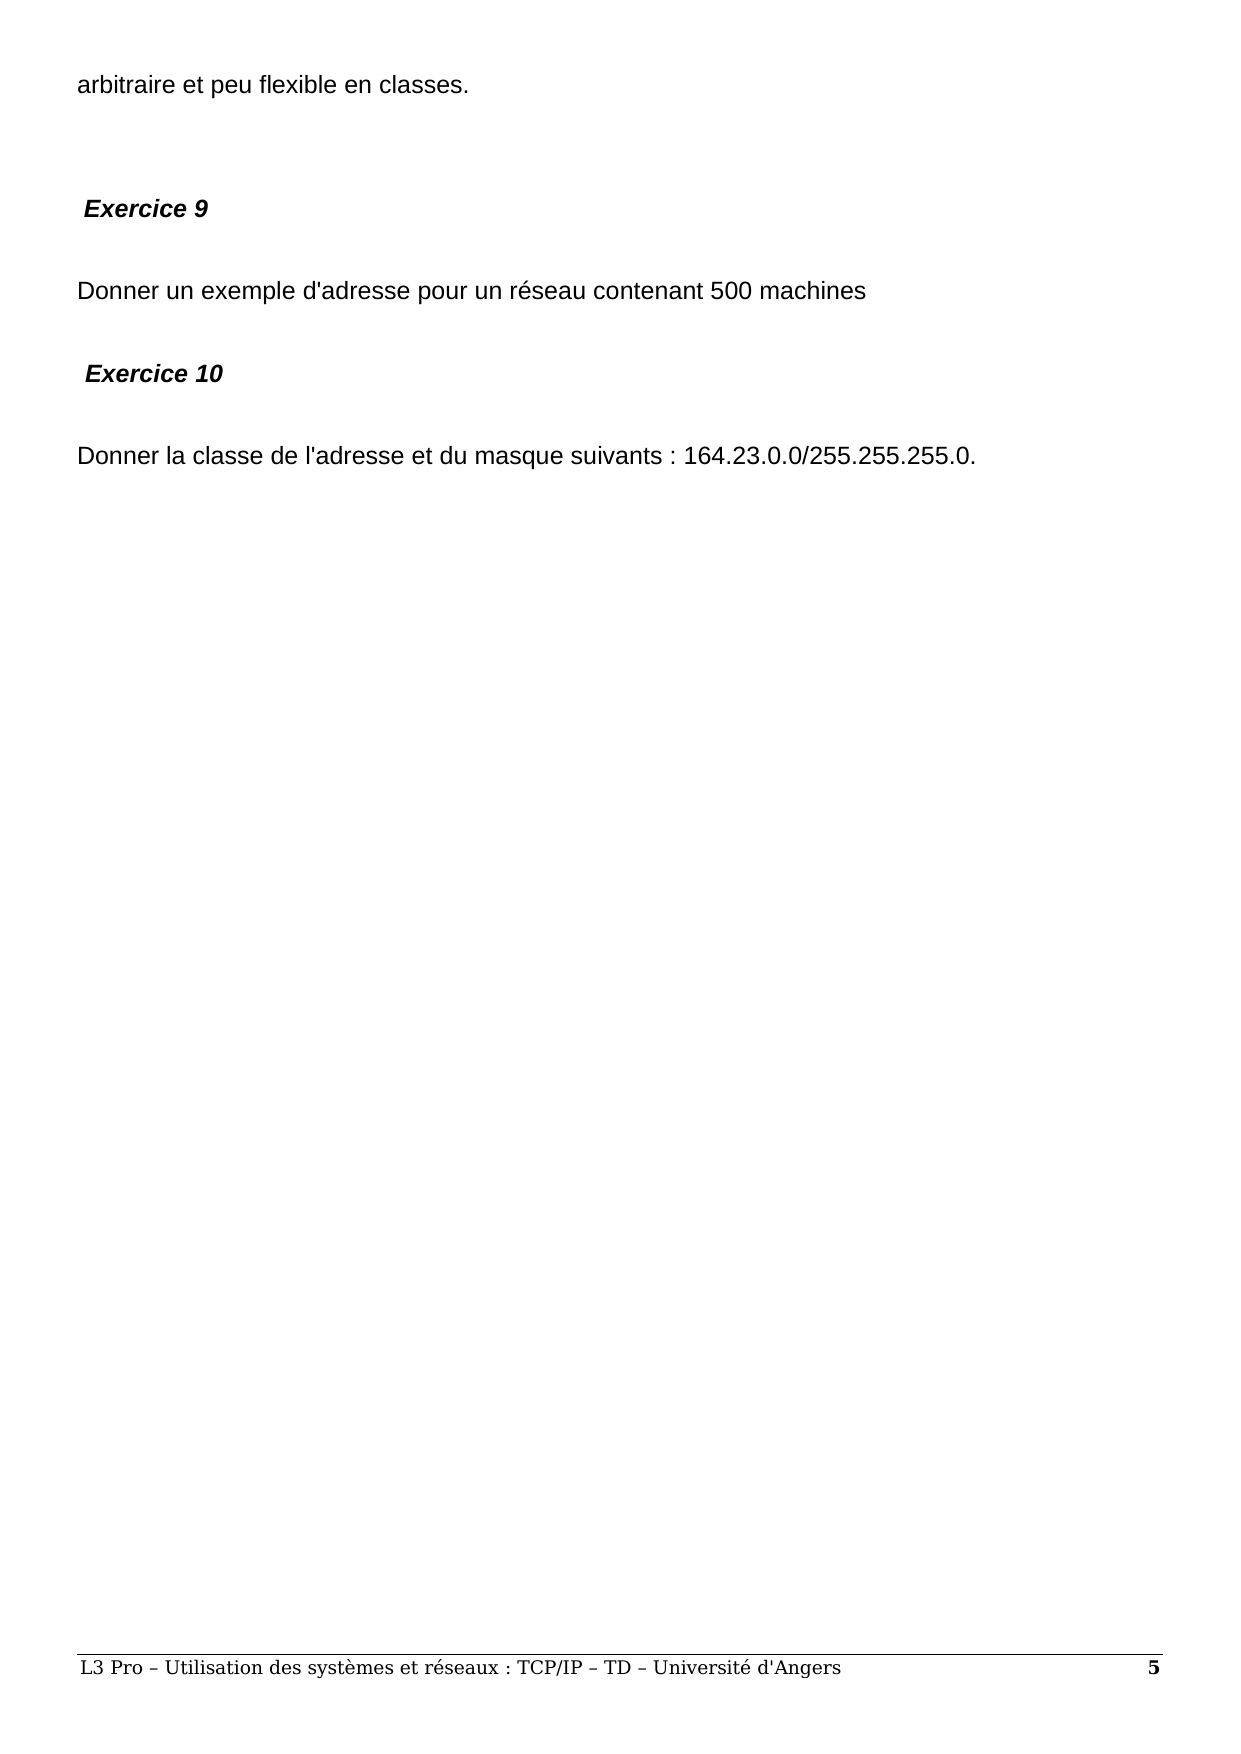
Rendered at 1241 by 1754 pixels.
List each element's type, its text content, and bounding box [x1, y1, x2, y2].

text arbitraire et peu flexible en classes. [77, 71, 1163, 99]
text Exercice 9 [77, 195, 1163, 223]
text Donner un exemple d'adresse pour un réseau contenant 500 machines [77, 277, 1163, 305]
text Exercice 10 [77, 359, 1163, 389]
text Donner la classe de l'adresse et du masque suivants : 164.23.0.0/255.255.255.0. [77, 442, 1163, 470]
